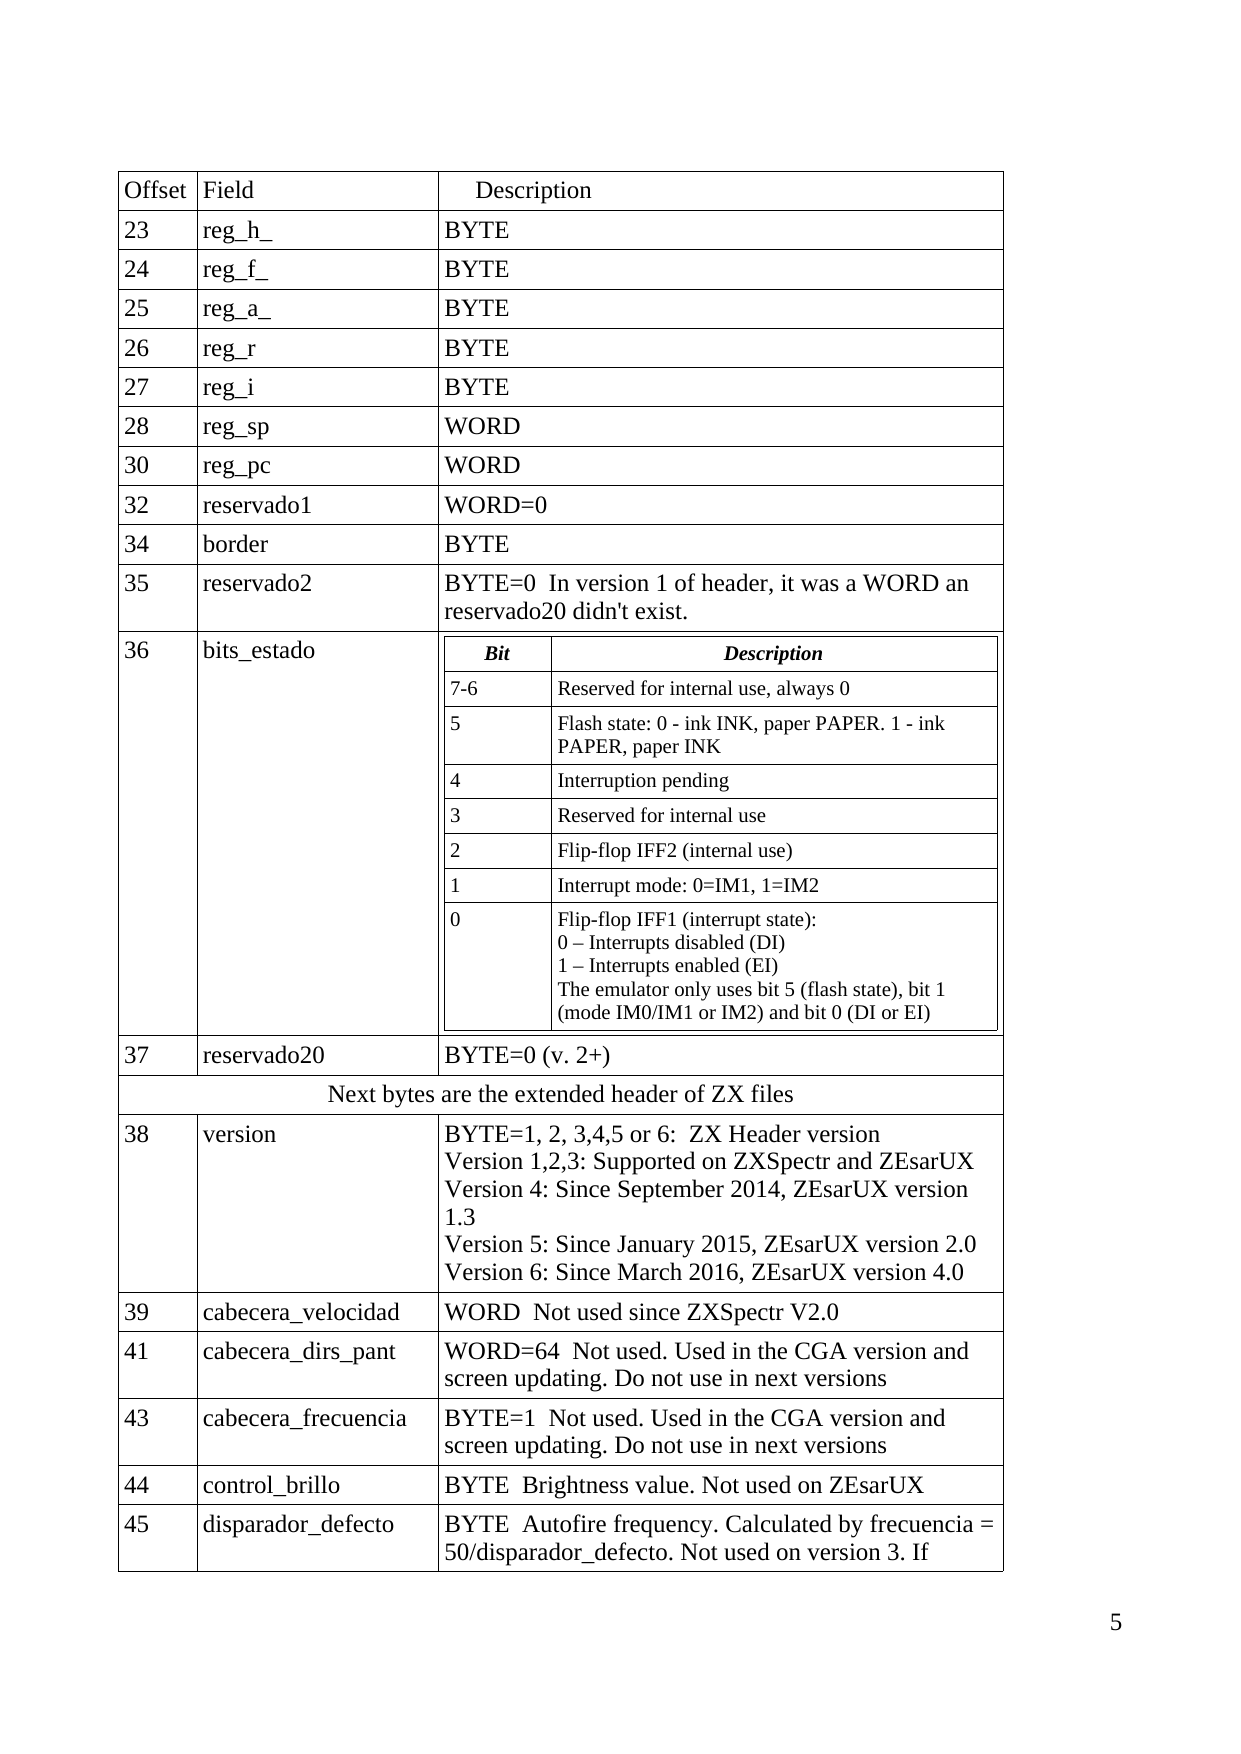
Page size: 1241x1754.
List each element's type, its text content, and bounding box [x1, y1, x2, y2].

table_cell Interruption pending [552, 765, 997, 798]
table_cell 2 [445, 834, 551, 868]
table_cell 25 [119, 290, 197, 328]
table_cell BYTE=0 In version 1 of header, it was a WORD an reservado20 didn't exist. [439, 565, 1003, 631]
table_cell 5 [445, 707, 551, 763]
table_cell reservado1 [198, 486, 438, 524]
table_cell reg_f_ [198, 250, 438, 289]
table_cell reg_r [198, 329, 438, 367]
table_header Description [552, 637, 997, 671]
table_cell BYTE [439, 525, 1003, 563]
table_cell 32 [119, 486, 197, 524]
table_cell disparador_defecto [198, 1505, 438, 1571]
table_cell BYTE=1, 2, 3,4,5 or 6: ZX Header version Version 1,2,3: Supported on ZXSpectr and ZEsarUX Version 4: Since September 2014, ZEsarUX version 1.3 Version 5: Since January 2015, ZEsarUX version 2.0 Version 6: Since March 2016, ZEsarUX version 4.0 [439, 1115, 1003, 1292]
table_cell 24 [119, 250, 197, 289]
table_cell BYTE=1 Not used. Used in the CGA version and screen updating. Do not use in next versions [439, 1399, 1003, 1465]
table_cell 0 [445, 903, 551, 1029]
table_cell BYTE [439, 329, 1003, 367]
table_cell border [198, 525, 438, 563]
table_header Bit [445, 637, 551, 671]
table_header Description [439, 172, 1003, 210]
table_cell WORD=64 Not used. Used in the CGA version and screen updating. Do not use in next versions [439, 1332, 1003, 1398]
table_cell cabecera_velocidad [198, 1293, 438, 1331]
table_cell reservado2 [198, 565, 438, 631]
table_cell WORD Not used since ZXSpectr V2.0 [439, 1293, 1003, 1331]
table_cell Reserved for internal use [552, 799, 997, 833]
table_cell 36 [119, 632, 197, 1035]
table_cell Next bytes are the extended header of ZX files [119, 1076, 1003, 1114]
table_cell reg_h_ [198, 211, 438, 249]
table_cell reg_a_ [198, 290, 438, 328]
table_cell BYTE=0 (v. 2+) [439, 1036, 1003, 1075]
table_cell BYTE [439, 250, 1003, 289]
table_cell 35 [119, 565, 197, 631]
table_cell 4 [445, 765, 551, 798]
table_cell reservado20 [198, 1036, 438, 1075]
table_cell Interrupt mode: 0=IM1, 1=IM2 [552, 869, 997, 902]
table_cell 7-6 [445, 672, 551, 706]
table_cell 37 [119, 1036, 197, 1075]
table_cell reg_sp [198, 407, 438, 446]
table_cell 45 [119, 1505, 197, 1571]
table_cell BYTE [439, 211, 1003, 249]
table_cell Flip-flop IFF1 (interrupt state): 0 – Interrupts disabled (DI) 1 – Interrupts enabled (EI) The emulator only uses bit 5 (flash state), bit 1 (mode IM0/IM1 or IM2) and bit 0 (DI or EI) [552, 903, 997, 1029]
table_cell cabecera_dirs_pant [198, 1332, 438, 1398]
table_cell BYTE Autofire frequency. Calculated by frecuencia = 50/disparador_defecto. Not used on version 3. If [439, 1505, 1003, 1571]
table_cell 26 [119, 329, 197, 367]
table_cell BYTE Brightness value. Not used on ZEsarUX [439, 1466, 1003, 1504]
table_cell 23 [119, 211, 197, 249]
table_cell 44 [119, 1466, 197, 1504]
table_cell 28 [119, 407, 197, 446]
table_cell 43 [119, 1399, 197, 1465]
table_cell Flip-flop IFF2 (internal use) [552, 834, 997, 868]
table_cell control_brillo [198, 1466, 438, 1504]
table_cell 3 [445, 799, 551, 833]
table_cell WORD [439, 407, 1003, 446]
table_cell 27 [119, 368, 197, 406]
table_cell cabecera_frecuencia [198, 1399, 438, 1465]
table_cell WORD [439, 447, 1003, 485]
table_cell 38 [119, 1115, 197, 1292]
table_cell [439, 632, 1003, 1035]
table_header Field [198, 172, 438, 210]
table_cell WORD=0 [439, 486, 1003, 524]
table_cell BYTE [439, 368, 1003, 406]
table_cell 39 [119, 1293, 197, 1331]
table_cell 1 [445, 869, 551, 902]
table_header Offset [119, 172, 197, 210]
table_cell Reserved for internal use, always 0 [552, 672, 997, 706]
table_cell bits_estado [198, 632, 438, 1035]
table_cell BYTE [439, 290, 1003, 328]
table_cell 30 [119, 447, 197, 485]
table_cell version [198, 1115, 438, 1292]
table_cell 41 [119, 1332, 197, 1398]
table_cell 34 [119, 525, 197, 563]
table_cell reg_i [198, 368, 438, 406]
table_cell reg_pc [198, 447, 438, 485]
table_cell Flash state: 0 - ink INK, paper PAPER. 1 - ink PAPER, paper INK [552, 707, 997, 763]
